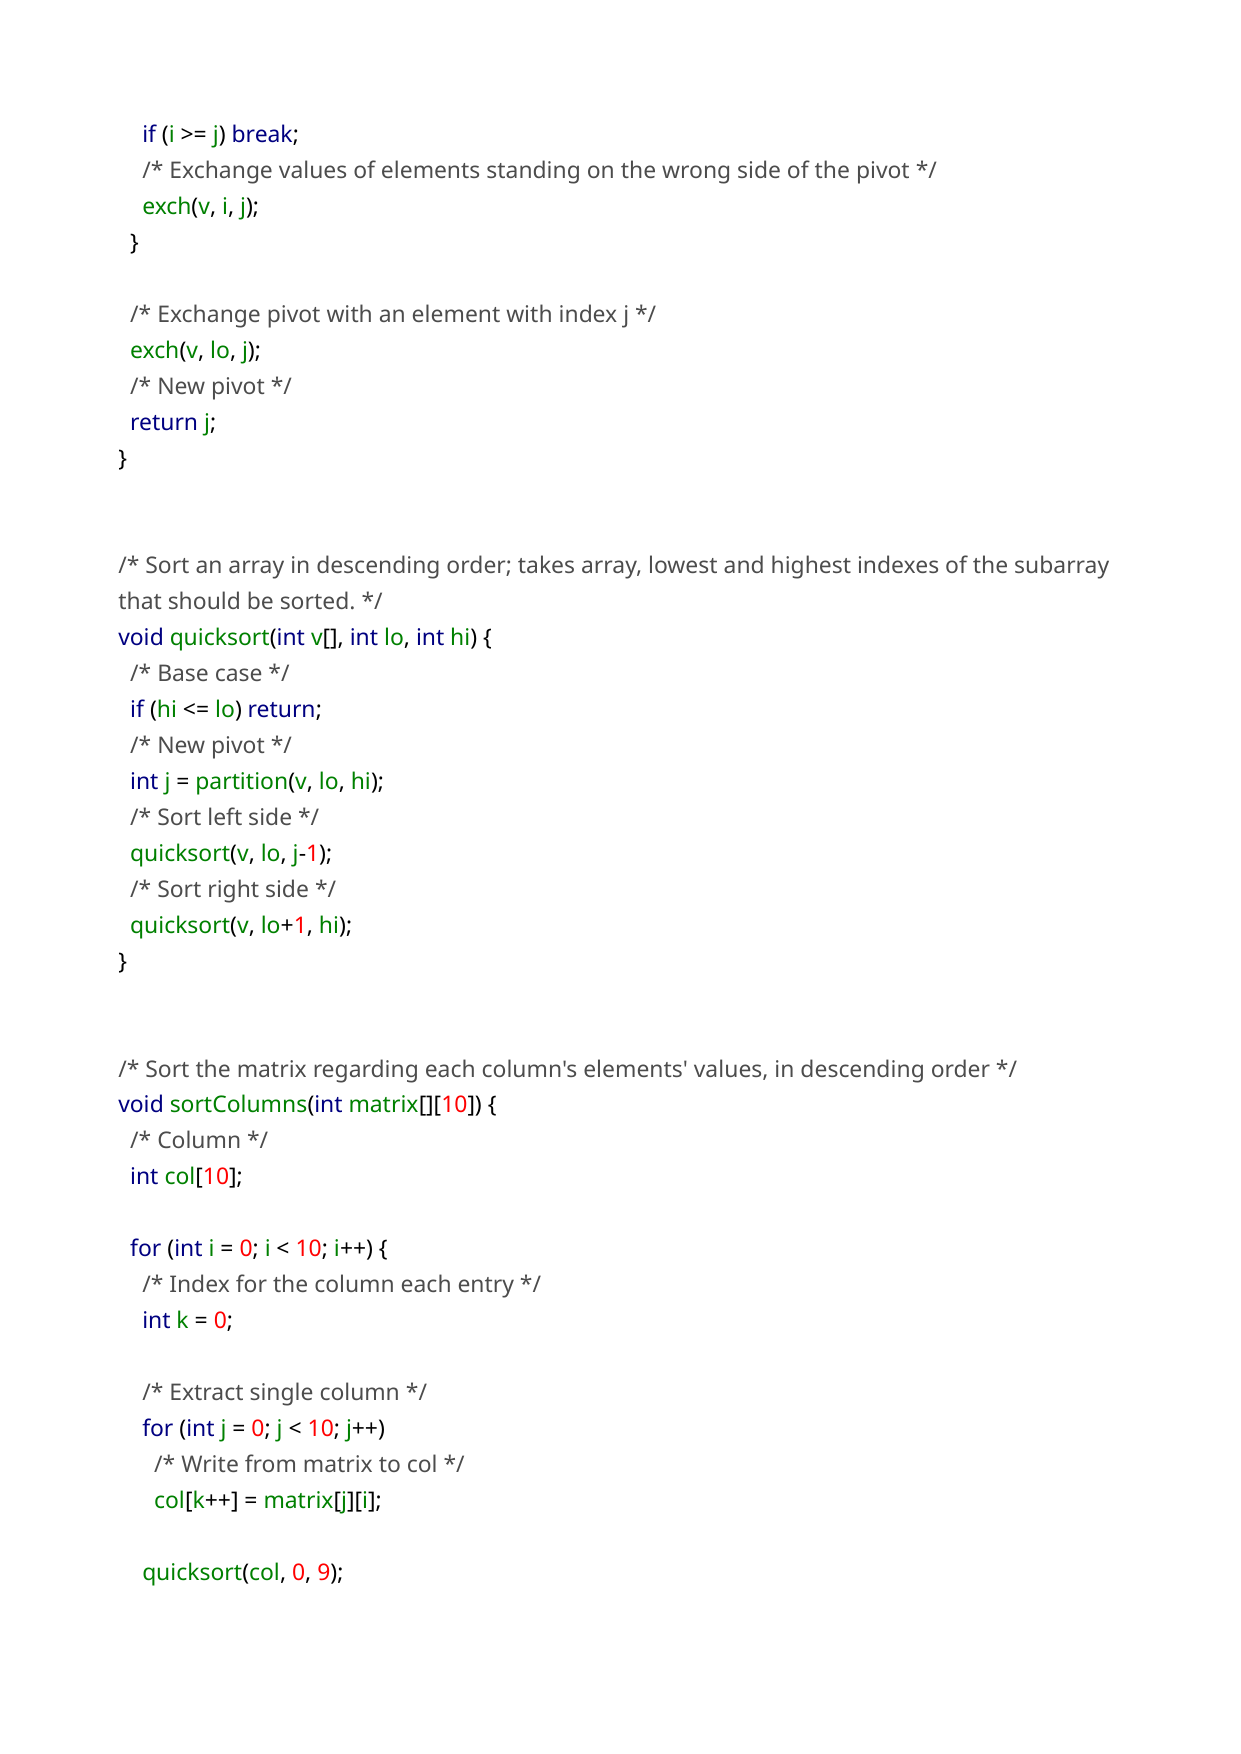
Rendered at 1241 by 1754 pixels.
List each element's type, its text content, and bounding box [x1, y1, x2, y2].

text /* Exchange values of elements standing on the wrong side of the pivot */ [118, 154, 1122, 185]
text /* Exchange pivot with an element with index j */ [118, 298, 1122, 329]
text col[k++] = matrix[j][i]; [118, 1484, 1122, 1515]
text } [118, 226, 1122, 257]
text /* Sort an array in descending order; takes array, lowest and highest indexes of the subarray that should be sorted. */ [118, 549, 1122, 617]
text quicksort(col, 0, 9); [118, 1556, 1122, 1587]
text void quicksort(int v[], int lo, int hi) { [118, 621, 1122, 652]
text exch(v, i, j); [118, 190, 1122, 221]
text /* Sort left side */ [118, 801, 1122, 832]
text if (hi <= lo) return; [118, 693, 1122, 724]
text } [118, 442, 1122, 473]
text if (i >= j) break; [118, 118, 1122, 149]
text int k = 0; [118, 1304, 1122, 1335]
text int j = partition(v, lo, hi); [118, 765, 1122, 796]
text /* Sort the matrix regarding each column's elements' values, in descending order */ [118, 1052, 1122, 1084]
text /* New pivot */ [118, 370, 1122, 401]
text quicksort(v, lo, j-1); [118, 837, 1122, 868]
text for (int i = 0; i < 10; i++) { [118, 1232, 1122, 1263]
text /* Sort right side */ [118, 873, 1122, 904]
text } [118, 945, 1122, 976]
text exch(v, lo, j); [118, 334, 1122, 365]
text for (int j = 0; j < 10; j++) [118, 1412, 1122, 1443]
text quicksort(v, lo+1, hi); [118, 909, 1122, 940]
text /* Write from matrix to col */ [118, 1448, 1122, 1479]
text int col[10]; [118, 1160, 1122, 1192]
text return j; [118, 406, 1122, 437]
text /* New pivot */ [118, 729, 1122, 760]
text /* Column */ [118, 1124, 1122, 1156]
text /* Base case */ [118, 657, 1122, 688]
text /* Index for the column each entry */ [118, 1268, 1122, 1299]
text /* Extract single column */ [118, 1376, 1122, 1407]
text void sortColumns(int matrix[][10]) { [118, 1088, 1122, 1120]
